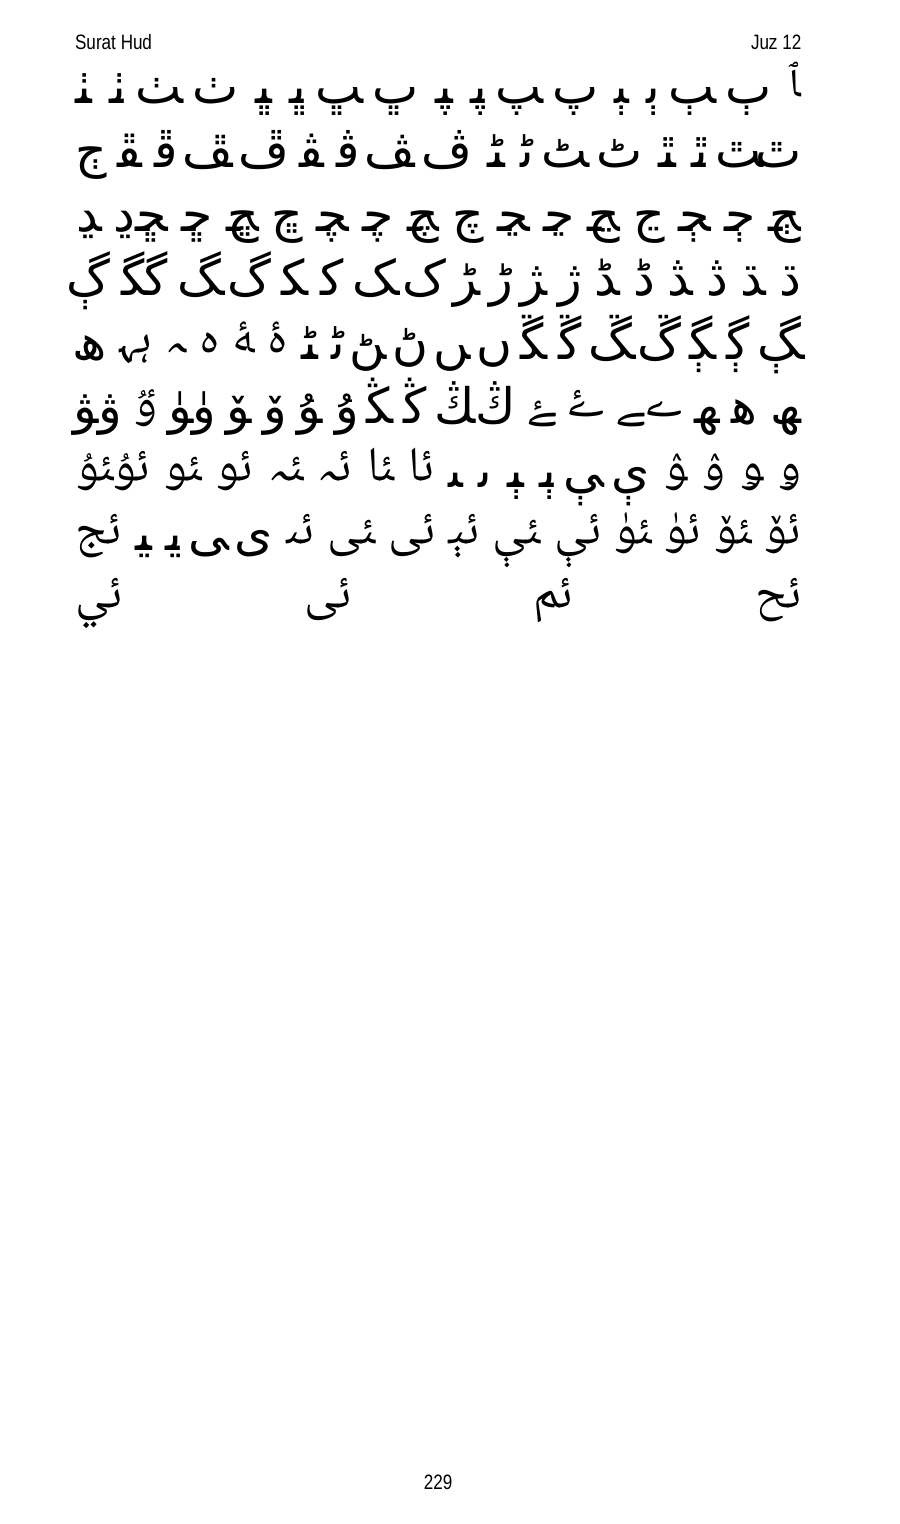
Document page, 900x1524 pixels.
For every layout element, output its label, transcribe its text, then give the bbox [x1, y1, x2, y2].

text ﭑ ﭒ ﭓ ﭔ ﭕ ﭖ ﭗ ﭘ ﭙ ﭚ ﭛ ﭜ ﭝ ﭞ ﭟ ﭠ ﭡ ﭢﭣ ﭤ ﭥ ﭦ ﭧ ﭨ ﭩ ﭪ ﭫ ﭬ ﭭ ﭮ ﭯ ﭰ ﭱ ﭲ ﭳ ﭴ ﭵ ﭶ ﭷ ﭸ ﭹ ﭺ ﭻ ﭼ ﭽ ﭾ ﭿ ﮀ ﮁﮂ ﮃ ﮄ ﮅ ﮆ ﮇ ﮈ ﮉ ﮊ ﮋ ﮌ ﮍ ﮎ ﮏ ﮐ ﮑ ﮒ ﮓ ﮔﮕ ﮖ ﮗ ﮘ ﮙ ﮚ ﮛ ﮜ ﮝ ﮞ ﮟ ﮠ ﮡ ﮢ ﮣ ﮤ ﮥ ﮦ ﮧ ﮨﮩ ﮪ ﮫ ﮬ ﮭ ﮮﮯ ﮰ ﮱ ﯓ ﯔ ﯕ ﯖ ﯗ ﯘ ﯙ ﯚ ﯛﯜ ﯝ ﯞﯟ ﯠ ﯡ ﯢ ﯣ ﯤ ﯥ ﯦ ﯧ ﯨ ﯩ ﯪ ﯫ ﯬ ﯭ ﯮ ﯯ ﯰﯱ ﯲ ﯳ ﯴ ﯵ ﯶ ﯷ ﯸ ﯹ ﯺ ﯻ ﯼ ﯽ ﯾ ﯿ ﰀ ﰁ ﰂ ﰃ ﰄ [75, 60, 801, 635]
